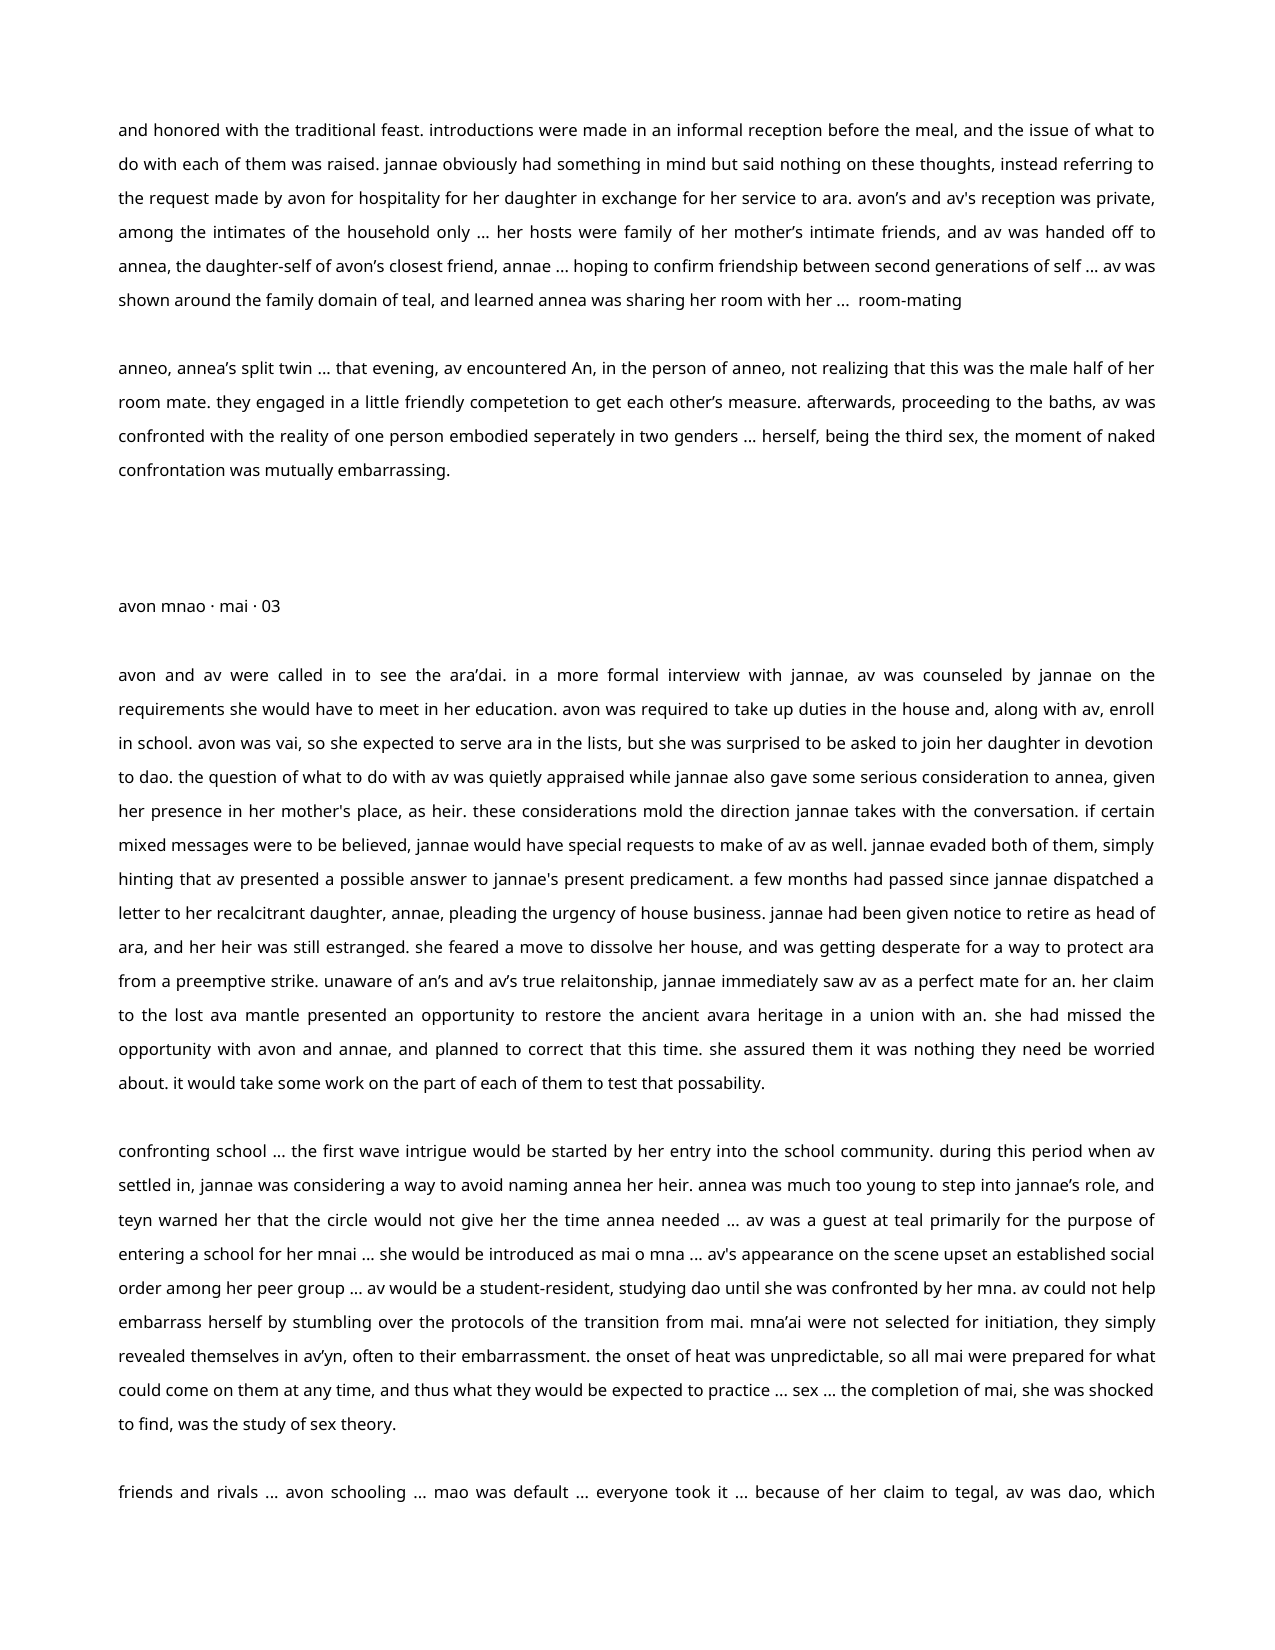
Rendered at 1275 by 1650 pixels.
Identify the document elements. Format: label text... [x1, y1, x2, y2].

text confronting school ... the first wave intrigue would be started by her entry into the school community. during this period when av settled in, jannae was considering a way to avoid naming annea her heir. annea was much too young to step into jannae’s role, and teyn warned her that the circle would not give her the time annea needed ... av was a guest at teal primarily for the purpose of entering a school for her mnai ... she would be introduced as mai o mna ... av's appearance on the scene upset an established social order among her peer group ... av would be a student-resident, studying dao until she was confronted by her mna. av could not help embarrass herself by stumbling over the protocols of the transition from mai. mna’ai were not selected for initiation, they simply revealed themselves in av’yn, often to their embarrassment. the onset of heat was unpredictable, so all mai were prepared for what could come on them at any time, and thus what they would be expected to practice ... sex ... the completion of mai, she was shocked to find, was the study of sex theory. [118, 1140, 1157, 1435]
text anneo, annea’s split twin ... that evening, av encountered An, in the person of anneo, not realizing that this was the male half of her room mate. they engaged in a little friendly competetion to get each other’s measure. afterwards, proceeding to the baths, av was confronted with the reality of one person embodied seperately in two genders ... herself, being the third sex, the moment of naked confrontation was mutually embarrassing. [118, 357, 1157, 481]
text and honored with the traditional feast. introductions were made in an informal reception before the meal, and the issue of what to do with each of them was raised. jannae obviously had something in mind but said nothing on these thoughts, instead referring to the request made by avon for hospitality for her daughter in exchange for her service to ara. avon’s and av's reception was private, among the intimates of the household only ... her hosts were family of her mother’s intimate friends, and av was handed off to annea, the daughter-self of avon’s closest friend, annae ... hoping to confirm friendship between second generations of self ... av was shown around the family domain of teal, and learned annea was sharing her room with her ... room-mating [118, 118, 1157, 311]
text avon mnao · mai · 03 [118, 595, 1157, 618]
text friends and rivals ... avon schooling ... mao was default ... everyone took it ... because of her claim to tegal, av was dao, which [118, 1481, 1157, 1503]
text avon and av were called in to see the ara’dai. in a more formal interview with jannae, av was counseled by jannae on the requirements she would have to meet in her education. avon was required to take up duties in the house and, along with av, enroll in school. avon was vai, so she expected to serve ara in the lists, but she was surprised to be asked to join her daughter in devotion to dao. the question of what to do with av was quietly appraised while jannae also gave some serious consideration to annea, given her presence in her mother's place, as heir. these considerations mold the direction jannae takes with the conversation. if certain mixed messages were to be believed, jannae would have special requests to make of av as well. jannae evaded both of them, simply hinting that av presented a possible answer to jannae's present predicament. a few months had passed since jannae dispatched a letter to her recalcitrant daughter, annae, pleading the urgency of house business. jannae had been given notice to retire as head of ara, and her heir was still estranged. she feared a move to dissolve her house, and was getting desperate for a way to protect ara from a preemptive strike. unaware of an’s and av’s true relaitonship, jannae immediately saw av as a perfect mate for an. her claim to the lost ava mantle presented an opportunity to restore the ancient avara heritage in a union with an. she had missed the opportunity with avon and annae, and planned to correct that this time. she assured them it was nothing they need be worried about. it would take some work on the part of each of them to test that possability. [118, 663, 1157, 1094]
